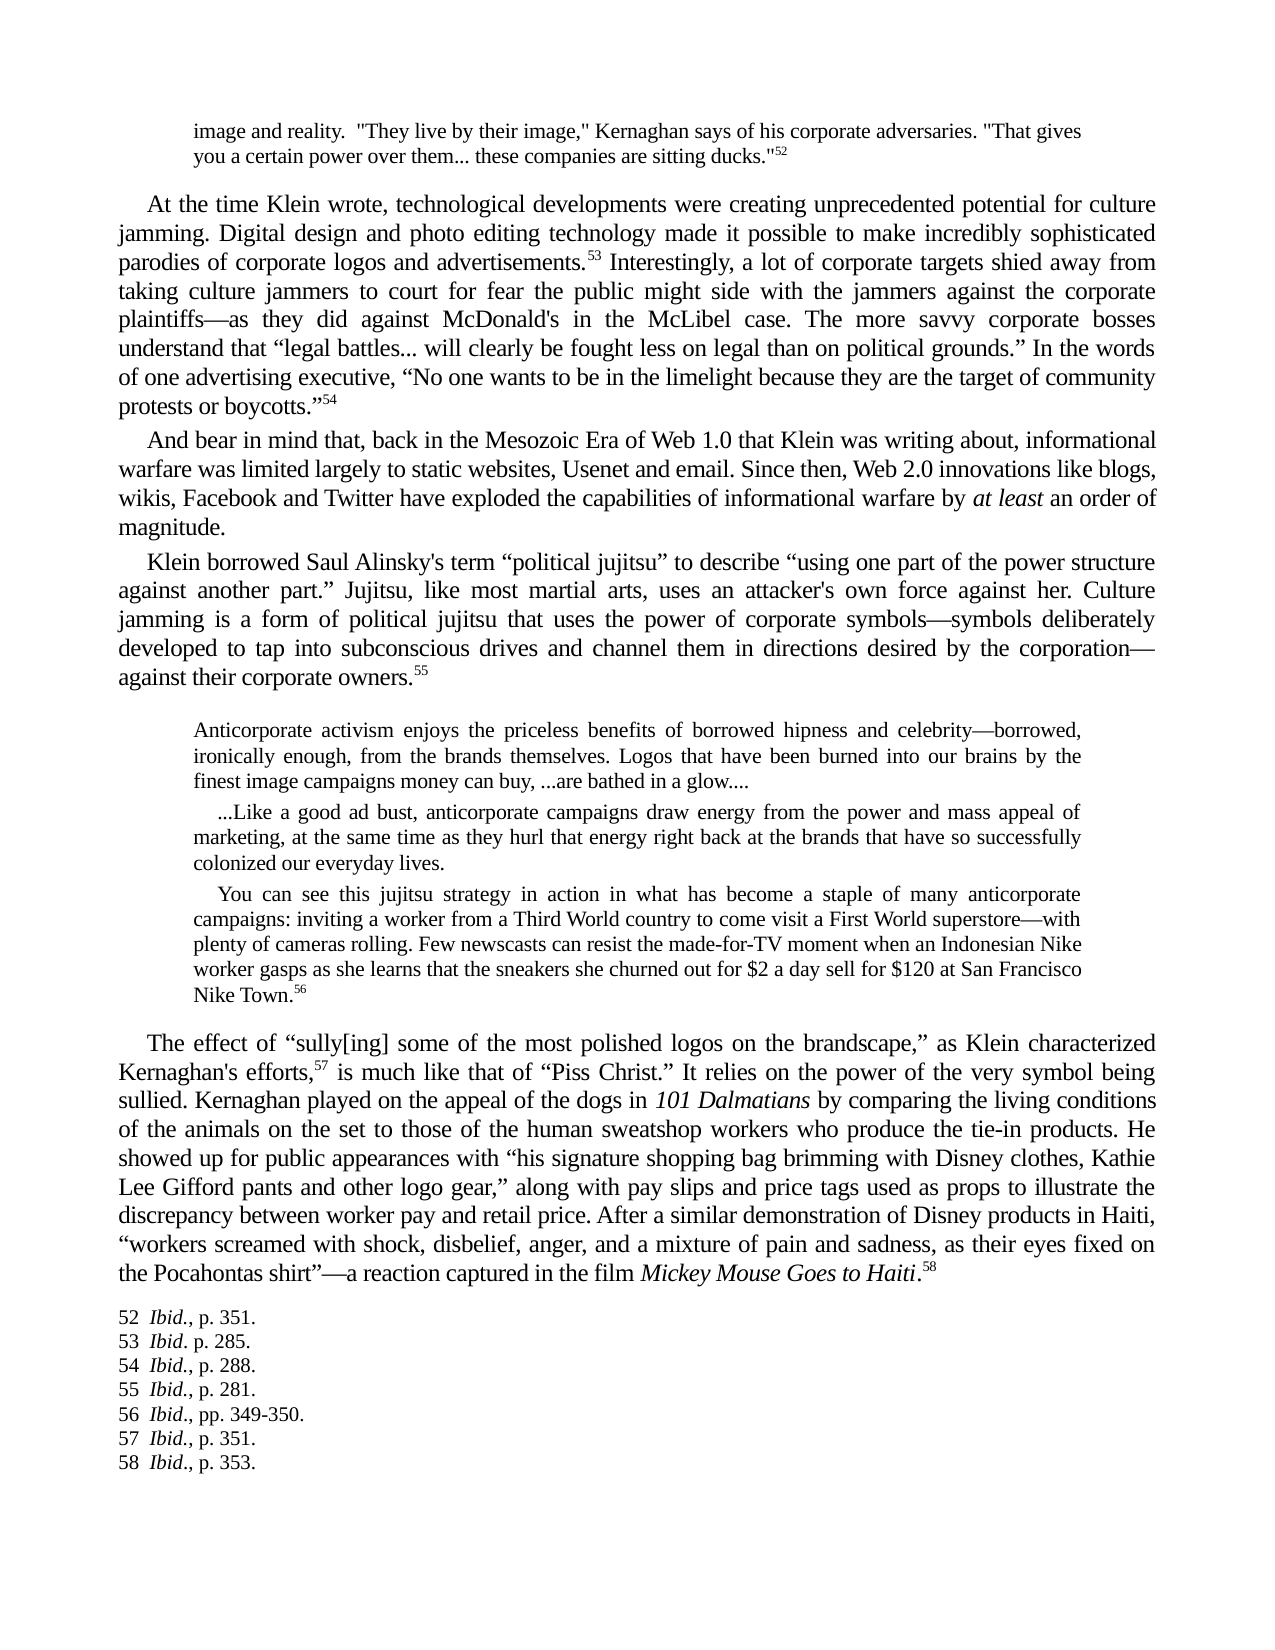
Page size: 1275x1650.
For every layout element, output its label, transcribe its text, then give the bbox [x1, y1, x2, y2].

text Ibid., p. 288. [118, 1353, 1157, 1377]
text ...Like a good ad bust, anticorporate campaigns draw energy from the power and mass appeal of marketing, at the same time as they hurl that energy right back at the brands that have so successfully colonized our everyday lives. [193, 799, 1082, 875]
text Ibid., p. 351. [118, 1305, 1157, 1329]
text Klein borrowed Saul Alinsky's term “political jujitsu” to describe “using one part of the power structure against another part.” Jujitsu, like most martial arts, uses an attacker's own force against her. Culture jamming is a form of political jujitsu that uses the power of corporate symbols—symbols deliberately developed to tap into subconscious drives and channel them in directions desired by the corporation—against their corporate owners. [118, 547, 1157, 690]
text At the time Klein wrote, technological developments were creating unprecedented potential for culture jamming. Digital design and photo editing technology made it possible to make incredibly sophisticated parodies of corporate logos and advertisements. Interestingly, a lot of corporate targets shied away from taking culture jammers to court for fear the public might side with the jammers against the corporate plaintiffs—as they did against McDonald's in the McLibel case. The more savvy corporate bosses understand that “legal battles... will clearly be fought less on legal than on political grounds.” In the words of one advertising executive, “No one wants to be in the limelight because they are the target of community protests or boycotts.” [118, 189, 1157, 419]
text image and reality. "They live by their image," Kernaghan says of his corporate adversaries. "That gives you a certain power over them... these companies are sitting ducks." [193, 118, 1082, 168]
text Ibid., pp. 349-350. [118, 1401, 1157, 1426]
text Ibid., p. 281. [118, 1377, 1157, 1401]
text You can see this jujitsu strategy in action in what has become a staple of many anticorporate campaigns: inviting a worker from a Third World country to come visit a First World superstore—with plenty of cameras rolling. Few newscasts can resist the made-for-TV moment when an Indonesian Nike worker gasps as she learns that the sneakers she churned out for $2 a day sell for $120 at San Francisco Nike Town. [193, 881, 1082, 1007]
text The effect of “sully[ing] some of the most polished logos on the brandscape,” as Klein characterized Kernaghan's efforts, is much like that of “Piss Christ.” It relies on the power of the very symbol being sullied. Kernaghan played on the appeal of the dogs in 101 Dalmatians by comparing the living conditions of the animals on the set to those of the human sweatshop workers who produce the tie-in products. He showed up for public appearances with “his signature shopping bag brimming with Disney clothes, Kathie Lee Gifford pants and other logo gear,” along with pay slips and price tags used as props to illustrate the discrepancy between worker pay and retail price. After a similar demonstration of Disney products in Haiti, “workers screamed with shock, disbelief, anger, and a mixture of pain and sadness, as their eyes fixed on the Pocahontas shirt”—a reaction captured in the film Mickey Mouse Goes to Haiti. [118, 1028, 1157, 1287]
text Anticorporate activism enjoys the priceless benefits of borrowed hipness and celebrity—borrowed, ironically enough, from the brands themselves. Logos that have been burned into our brains by the finest image campaigns money can buy, ...are bathed in a glow.... [193, 717, 1082, 793]
text Ibid., p. 353. [118, 1449, 1157, 1474]
text Ibid., p. 351. [118, 1426, 1157, 1449]
text And bear in mind that, back in the Mesozoic Era of Web 1.0 that Klein was writing about, informational warfare was limited largely to static websites, Usenet and email. Since then, Web 2.0 innovations like blogs, wikis, Facebook and Twitter have exploded the capabilities of informational warfare by at least an order of magnitude. [118, 426, 1157, 541]
text Ibid. p. 285. [118, 1329, 1157, 1353]
